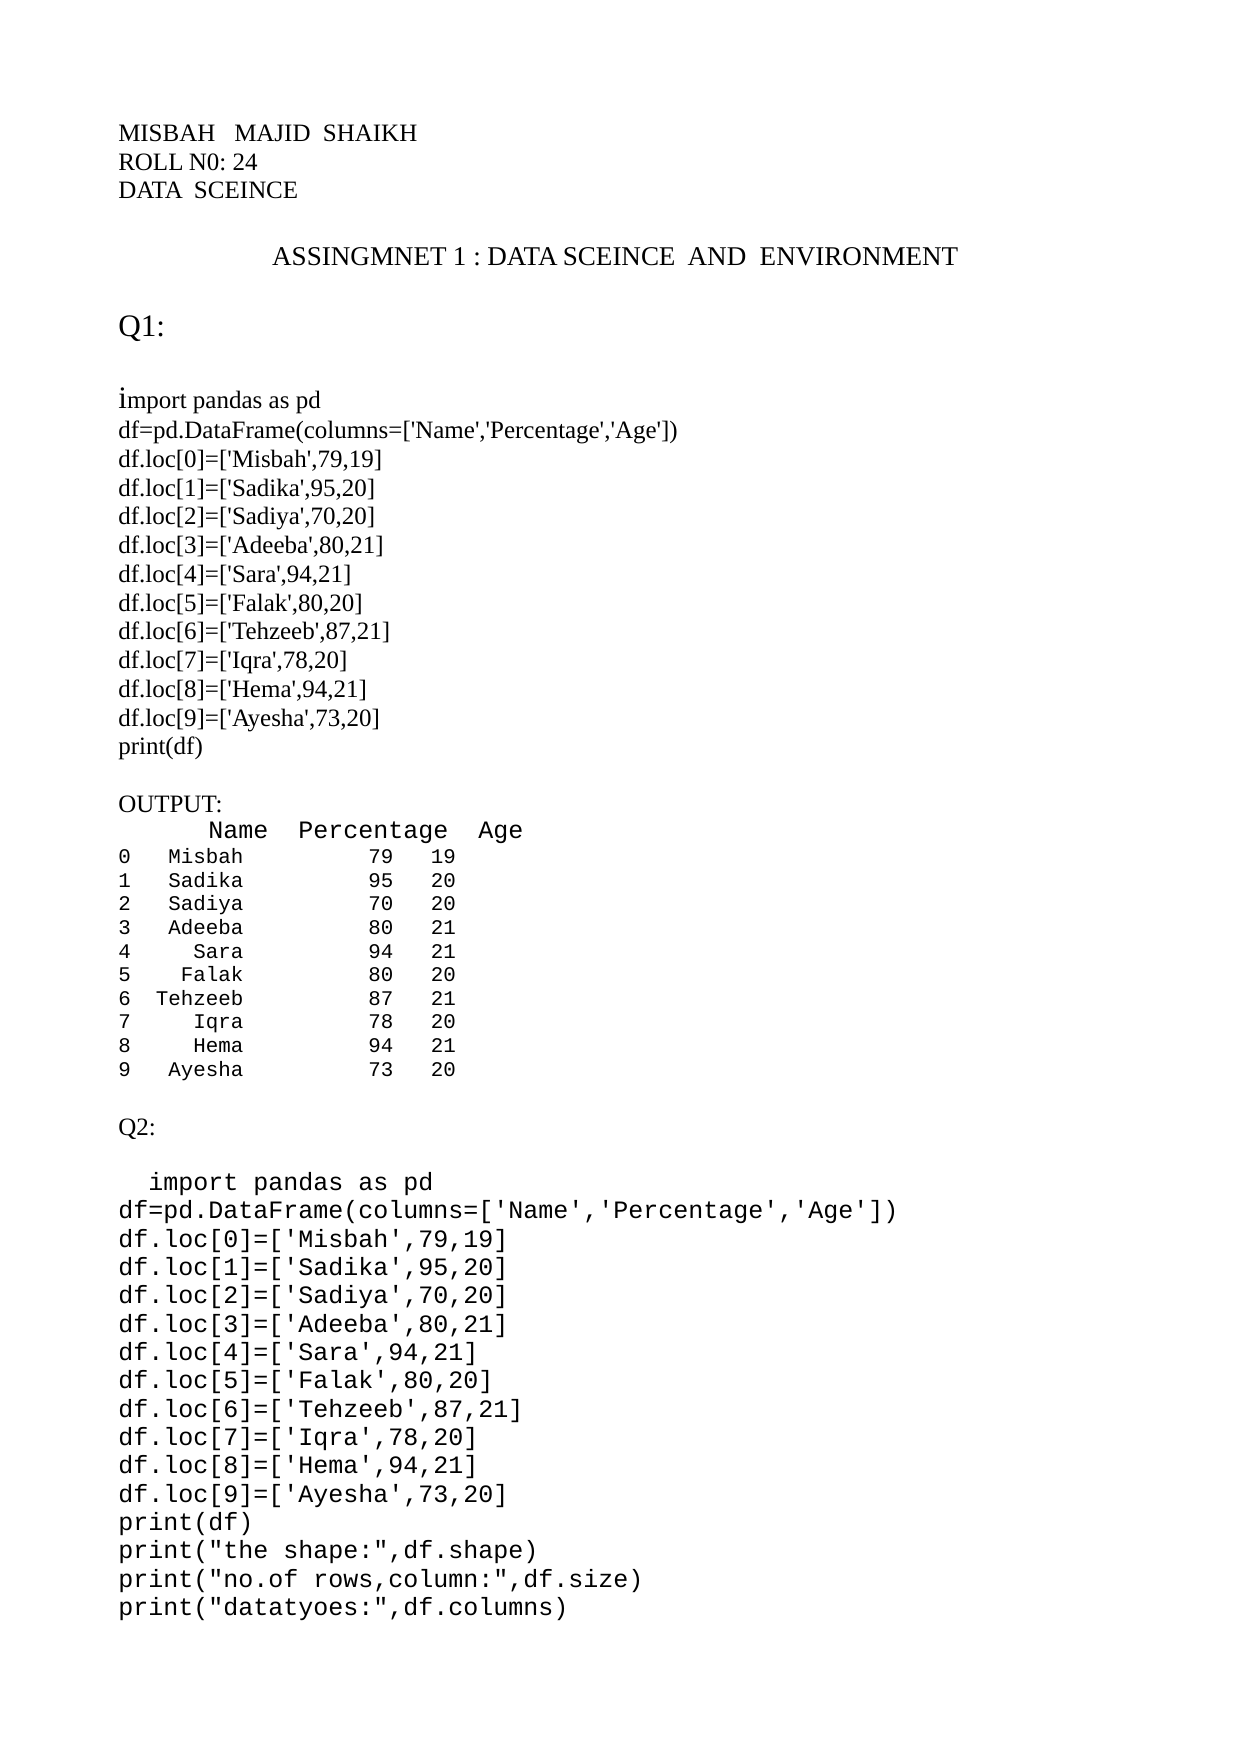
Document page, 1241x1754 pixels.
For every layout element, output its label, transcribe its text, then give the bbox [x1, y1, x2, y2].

text import pandas as pd [118, 379, 1122, 415]
text df.loc[3]=['Adeeba',80,21] [118, 1311, 1122, 1339]
text Q2: [118, 1112, 1122, 1141]
text print(df) [118, 731, 1122, 760]
text df.loc[0]=['Misbah',79,19] [118, 1226, 1122, 1254]
text df=pd.DataFrame(columns=['Name','Percentage','Age']) [118, 1198, 1122, 1226]
text Q1: [118, 307, 1122, 343]
text Name Percentage Age [118, 818, 1122, 846]
text print(df) [118, 1509, 1122, 1538]
text OUTPUT: [118, 789, 1122, 818]
text 6 Tehzeeb 87 21 [118, 988, 1122, 1012]
text df.loc[1]=['Sadika',95,20] [118, 1254, 1122, 1283]
text df.loc[3]=['Adeeba',80,21] [118, 530, 1122, 559]
text print("datatyoes:",df.columns) [118, 1594, 1122, 1623]
text 8 Hema 94 21 [118, 1035, 1122, 1059]
text 4 Sara 94 21 [118, 941, 1122, 964]
text df=pd.DataFrame(columns=['Name','Percentage','Age']) [118, 415, 1122, 444]
text ROLL N0: 24 [118, 147, 1122, 176]
text 5 Falak 80 20 [118, 964, 1122, 988]
text ASSINGMNET 1 : DATA SCEINCE AND ENVIRONMENT [118, 240, 1122, 271]
text df.loc[7]=['Iqra',78,20] [118, 645, 1122, 674]
text 9 Ayesha 73 20 [118, 1059, 1122, 1082]
text df.loc[6]=['Tehzeeb',87,21] [118, 616, 1122, 645]
text import pandas as pd [118, 1169, 1122, 1198]
text df.loc[1]=['Sadika',95,20] [118, 473, 1122, 501]
text DATA SCEINCE [118, 176, 1122, 204]
text 3 Adeeba 80 21 [118, 917, 1122, 941]
text df.loc[4]=['Sara',94,21] [118, 1339, 1122, 1368]
text df.loc[2]=['Sadiya',70,20] [118, 501, 1122, 530]
text print("no.of rows,column:",df.size) [118, 1566, 1122, 1594]
text df.loc[4]=['Sara',94,21] [118, 559, 1122, 588]
text df.loc[8]=['Hema',94,21] [118, 1453, 1122, 1481]
text df.loc[9]=['Ayesha',73,20] [118, 703, 1122, 731]
text df.loc[2]=['Sadiya',70,20] [118, 1283, 1122, 1311]
text df.loc[6]=['Tehzeeb',87,21] [118, 1396, 1122, 1424]
text print("the shape:",df.shape) [118, 1538, 1122, 1566]
text 0 Misbah 79 19 [118, 846, 1122, 870]
text df.loc[5]=['Falak',80,20] [118, 588, 1122, 616]
text df.loc[5]=['Falak',80,20] [118, 1368, 1122, 1396]
text 1 Sadika 95 20 [118, 870, 1122, 893]
text 2 Sadiya 70 20 [118, 893, 1122, 917]
text MISBAH MAJID SHAIKH [118, 118, 1122, 147]
text df.loc[7]=['Iqra',78,20] [118, 1424, 1122, 1453]
text df.loc[0]=['Misbah',79,19] [118, 444, 1122, 473]
text df.loc[9]=['Ayesha',73,20] [118, 1481, 1122, 1509]
text 7 Iqra 78 20 [118, 1012, 1122, 1035]
text df.loc[8]=['Hema',94,21] [118, 674, 1122, 703]
